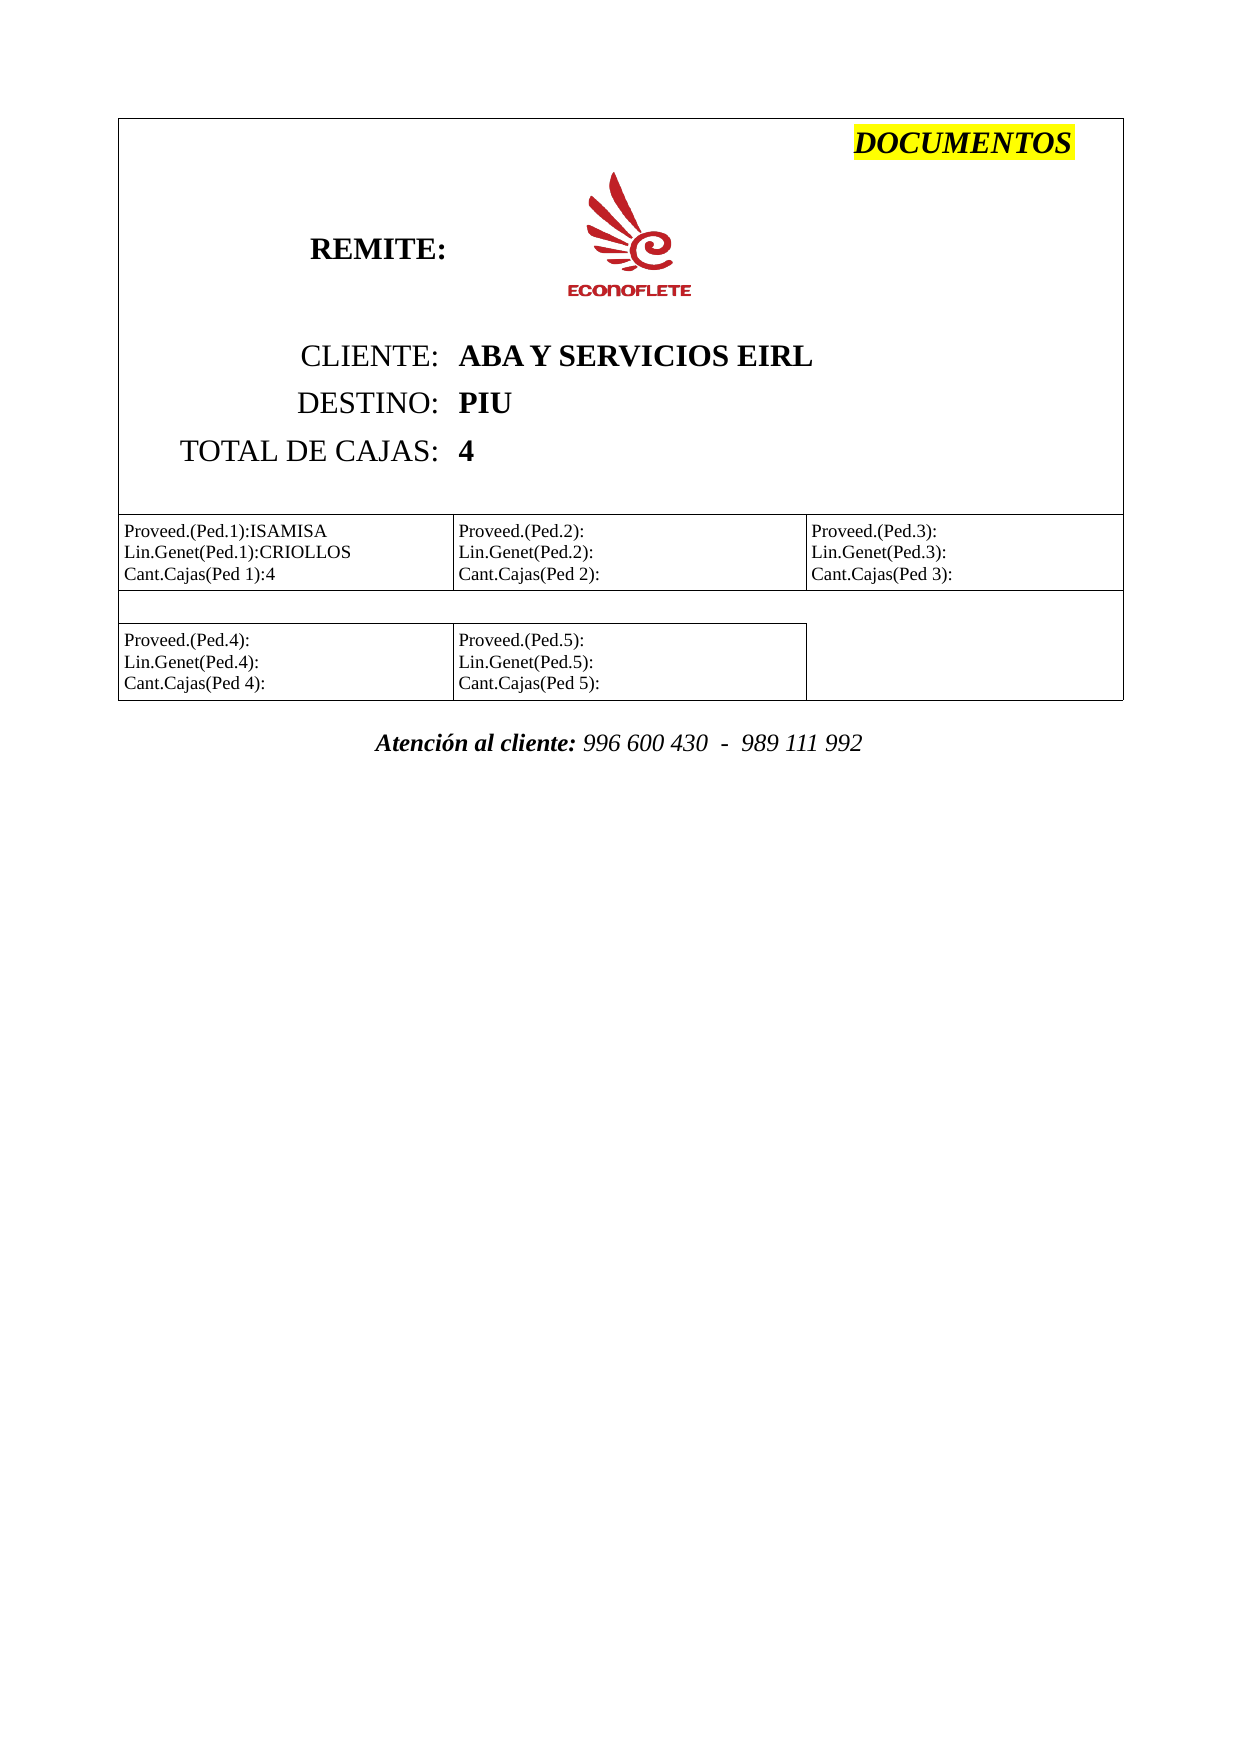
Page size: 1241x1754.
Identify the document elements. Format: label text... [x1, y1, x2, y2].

table_cell [807, 623, 1123, 699]
table_header DOCUMENTOS [806, 119, 1123, 166]
table_cell [453, 591, 806, 623]
table_header [119, 119, 453, 166]
table_cell REMITE: [119, 166, 453, 332]
table_cell [806, 591, 1123, 623]
picture [552, 171, 707, 297]
table_cell PIU [453, 379, 806, 426]
table_cell [806, 474, 1123, 514]
table_cell [453, 166, 806, 332]
text Atención al cliente: 996 600 430 - 989 111 992 [118, 728, 1122, 757]
table_cell Proveed.(Ped.1):ISAMISA Lin.Genet(Ped.1):CRIOLLOS Cant.Cajas(Ped 1):4 [119, 515, 453, 590]
table_cell [119, 474, 453, 514]
table_cell [806, 166, 1123, 332]
table_cell CLIENTE: [119, 332, 453, 379]
table_cell Proveed.(Ped.3): Lin.Genet(Ped.3): Cant.Cajas(Ped 3): [807, 515, 1123, 590]
table_cell 4 [453, 426, 1123, 474]
table_cell DESTINO: [119, 379, 453, 426]
table_cell Proveed.(Ped.4): Lin.Genet(Ped.4): Cant.Cajas(Ped 4): [119, 624, 453, 699]
table_cell ABA Y SERVICIOS EIRL [453, 332, 1123, 379]
table_cell Proveed.(Ped.2): Lin.Genet(Ped.2): Cant.Cajas(Ped 2): [454, 515, 806, 590]
table_cell [119, 591, 453, 623]
table_cell Proveed.(Ped.5): Lin.Genet(Ped.5): Cant.Cajas(Ped 5): [454, 624, 806, 699]
table_cell [806, 379, 1123, 426]
table_cell TOTAL DE CAJAS: [119, 426, 453, 474]
table_cell [453, 474, 806, 514]
table_header [453, 119, 806, 166]
